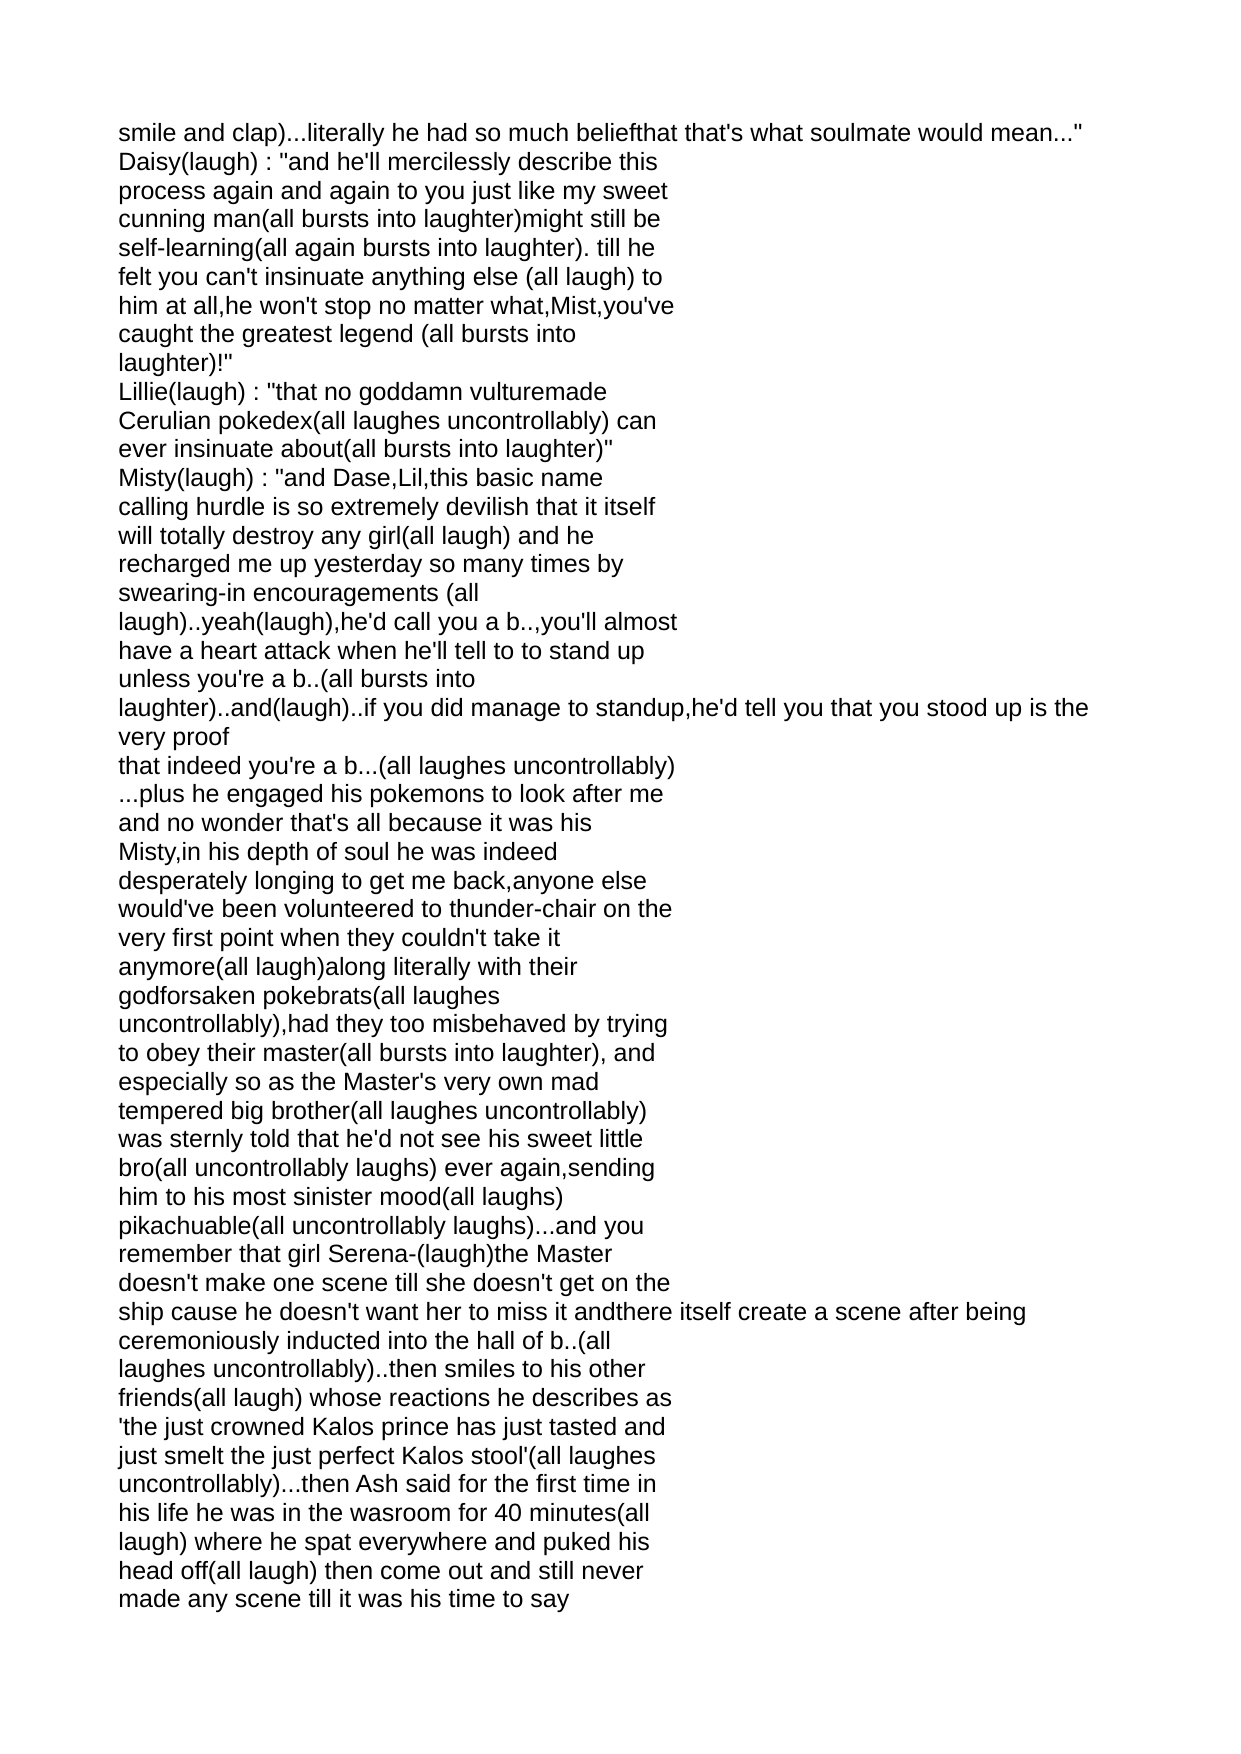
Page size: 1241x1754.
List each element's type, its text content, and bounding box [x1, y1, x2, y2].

text him to his most sinister mood(all laughs) [118, 1182, 1122, 1211]
text very first point when they couldn't take it [118, 923, 1122, 952]
text him at all,he won't stop no matter what,Mist,you've [118, 291, 1122, 319]
text ship cause he doesn't want her to miss it andthere itself create a scene after being [118, 1297, 1122, 1326]
text doesn't make one scene till she doesn't get on the [118, 1268, 1122, 1297]
text to obey their master(all bursts into laughter), and [118, 1038, 1122, 1067]
text Misty,in his depth of soul he was indeed [118, 837, 1122, 866]
text recharged me up yesterday so many times by [118, 549, 1122, 578]
text bro(all uncontrollably laughs) ever again,sending [118, 1153, 1122, 1182]
text made any scene till it was his time to say [118, 1584, 1122, 1613]
text uncontrollably),had they too misbehaved by trying [118, 1009, 1122, 1038]
text cunning man(all bursts into laughter)might still be [118, 204, 1122, 233]
text that indeed you're a b...(all laughes uncontrollably) [118, 751, 1122, 779]
text laughter)!" [118, 348, 1122, 377]
text friends(all laugh) whose reactions he describes as [118, 1383, 1122, 1412]
text his life he was in the wasroom for 40 minutes(all [118, 1498, 1122, 1527]
text ever insinuate about(all bursts into laughter)" [118, 434, 1122, 463]
text unless you're a b..(all bursts into [118, 664, 1122, 693]
text pikachuable(all uncontrollably laughs)...and you [118, 1211, 1122, 1239]
text laugh)..yeah(laugh),he'd call you a b..,you'll almost [118, 607, 1122, 636]
text laughter)..and(laugh)..if you did manage to standup,he'd tell you that you stood up is the very proof [118, 693, 1122, 751]
text self-learning(all again bursts into laughter). till he [118, 233, 1122, 262]
text godforsaken pokebrats(all laughes [118, 981, 1122, 1009]
text Daisy(laugh) : "and he'll mercilessly describe this [118, 147, 1122, 176]
text ...plus he engaged his pokemons to look after me [118, 779, 1122, 808]
text Lillie(laugh) : "that no goddamn vulturemade [118, 377, 1122, 406]
text have a heart attack when he'll tell to to stand up [118, 636, 1122, 664]
text anymore(all laugh)along literally with their [118, 952, 1122, 981]
text was sternly told that he'd not see his sweet little [118, 1124, 1122, 1153]
text head off(all laugh) then come out and still never [118, 1556, 1122, 1584]
text swearing-in encouragements (all [118, 578, 1122, 607]
text remember that girl Serena-(laugh)the Master [118, 1239, 1122, 1268]
text calling hurdle is so extremely devilish that it itself [118, 492, 1122, 521]
text desperately longing to get me back,anyone else [118, 866, 1122, 894]
text laugh) where he spat everywhere and puked his [118, 1527, 1122, 1556]
text process again and again to you just like my sweet [118, 176, 1122, 204]
text tempered big brother(all laughes uncontrollably) [118, 1096, 1122, 1124]
text ceremoniously inducted into the hall of b..(all [118, 1326, 1122, 1354]
text laughes uncontrollably)..then smiles to his other [118, 1354, 1122, 1383]
text uncontrollably)...then Ash said for the first time in [118, 1469, 1122, 1498]
text and no wonder that's all because it was his [118, 808, 1122, 837]
text felt you can't insinuate anything else (all laugh) to [118, 262, 1122, 291]
text 'the just crowned Kalos prince has just tasted and [118, 1412, 1122, 1441]
text caught the greatest legend (all bursts into [118, 319, 1122, 348]
text Misty(laugh) : "and Dase,Lil,this basic name [118, 463, 1122, 492]
text smile and clap)...literally he had so much beliefthat that's what soulmate would mean..." [118, 118, 1122, 147]
text will totally destroy any girl(all laugh) and he [118, 521, 1122, 549]
text just smelt the just perfect Kalos stool'(all laughes [118, 1441, 1122, 1469]
text would've been volunteered to thunder-chair on the [118, 894, 1122, 923]
text Cerulian pokedex(all laughes uncontrollably) can [118, 406, 1122, 434]
text especially so as the Master's very own mad [118, 1067, 1122, 1096]
